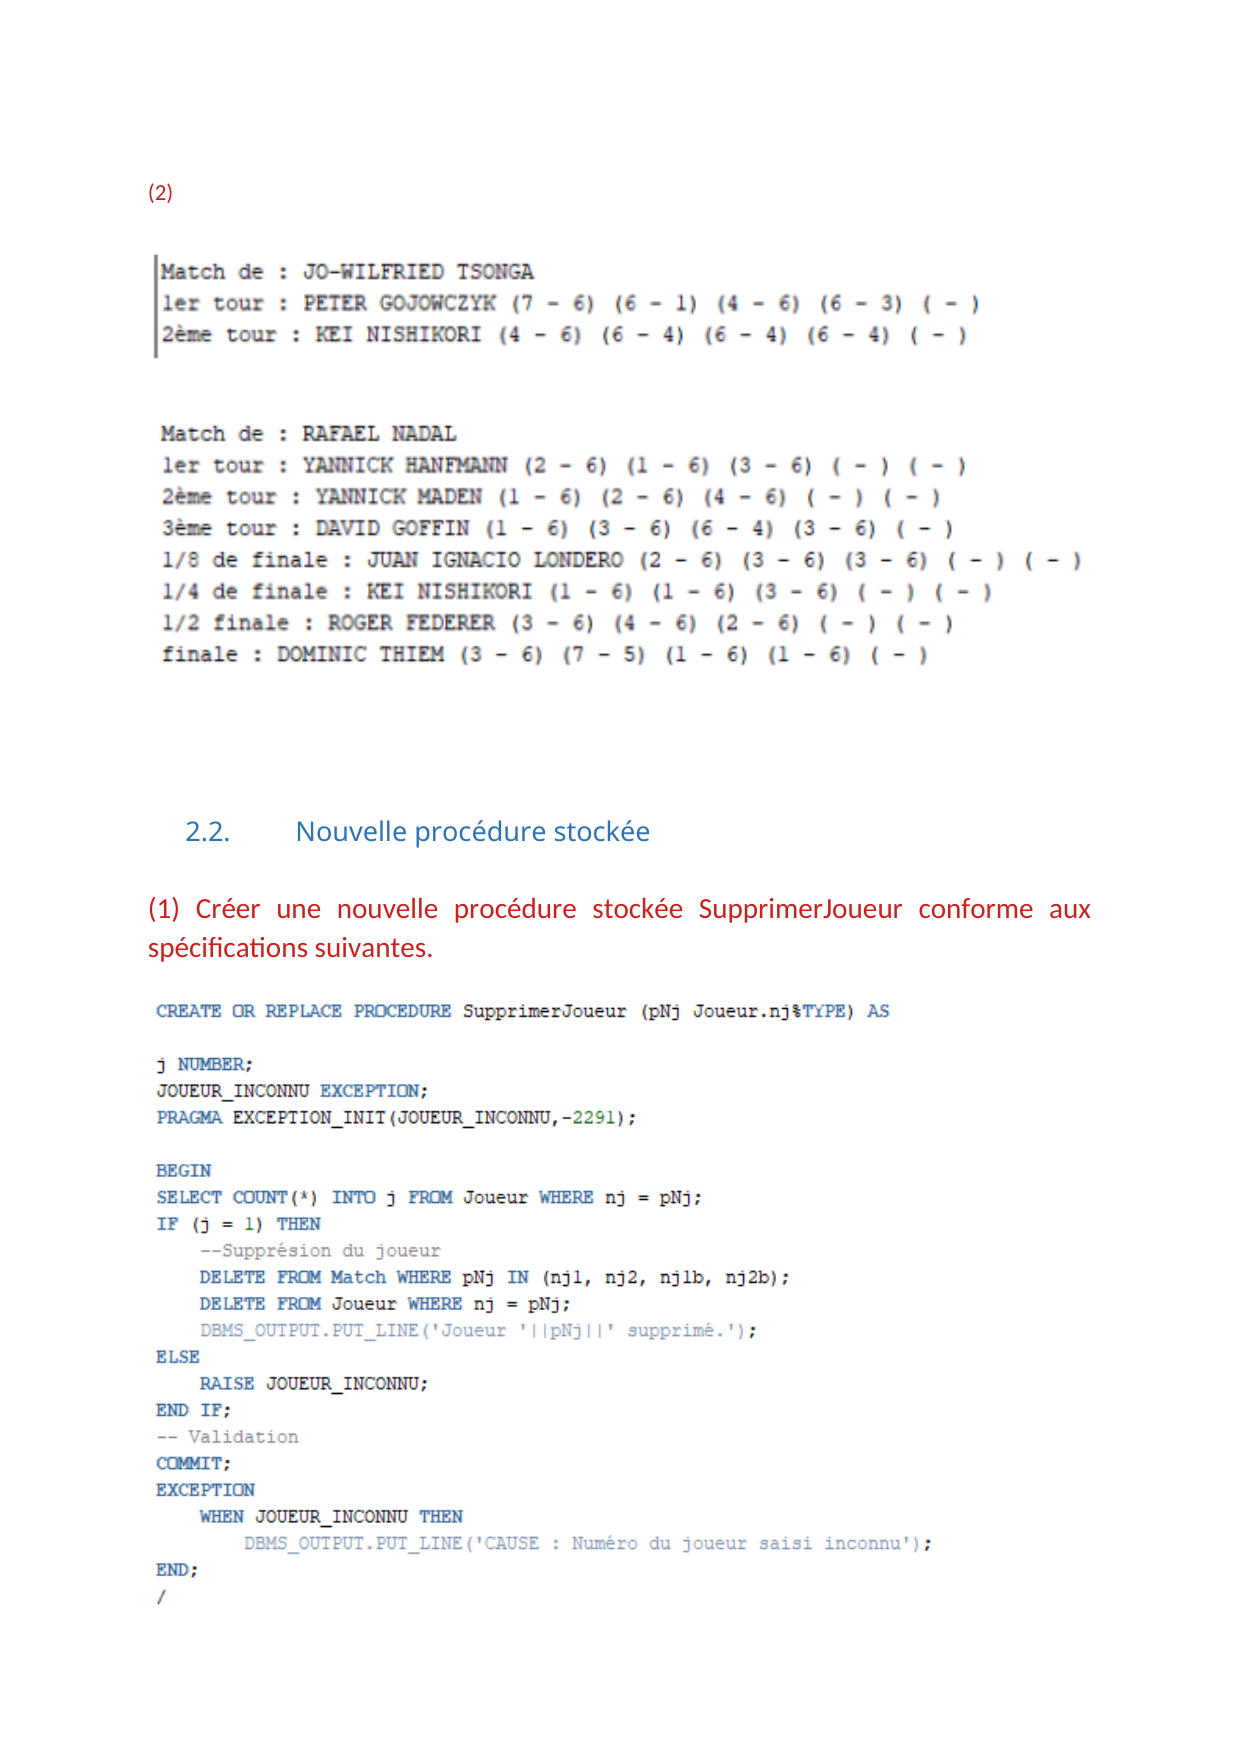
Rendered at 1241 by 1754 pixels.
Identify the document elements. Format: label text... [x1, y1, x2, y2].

picture [147, 240, 1102, 688]
subtitle Nouvelle procédure stockée [185, 812, 1093, 849]
text (1) Créer une nouvelle procédure stockée SupprimerJoueur conforme aux spécifications suivantes. [148, 891, 1093, 965]
picture [155, 997, 937, 1609]
text (2) [148, 178, 1093, 206]
